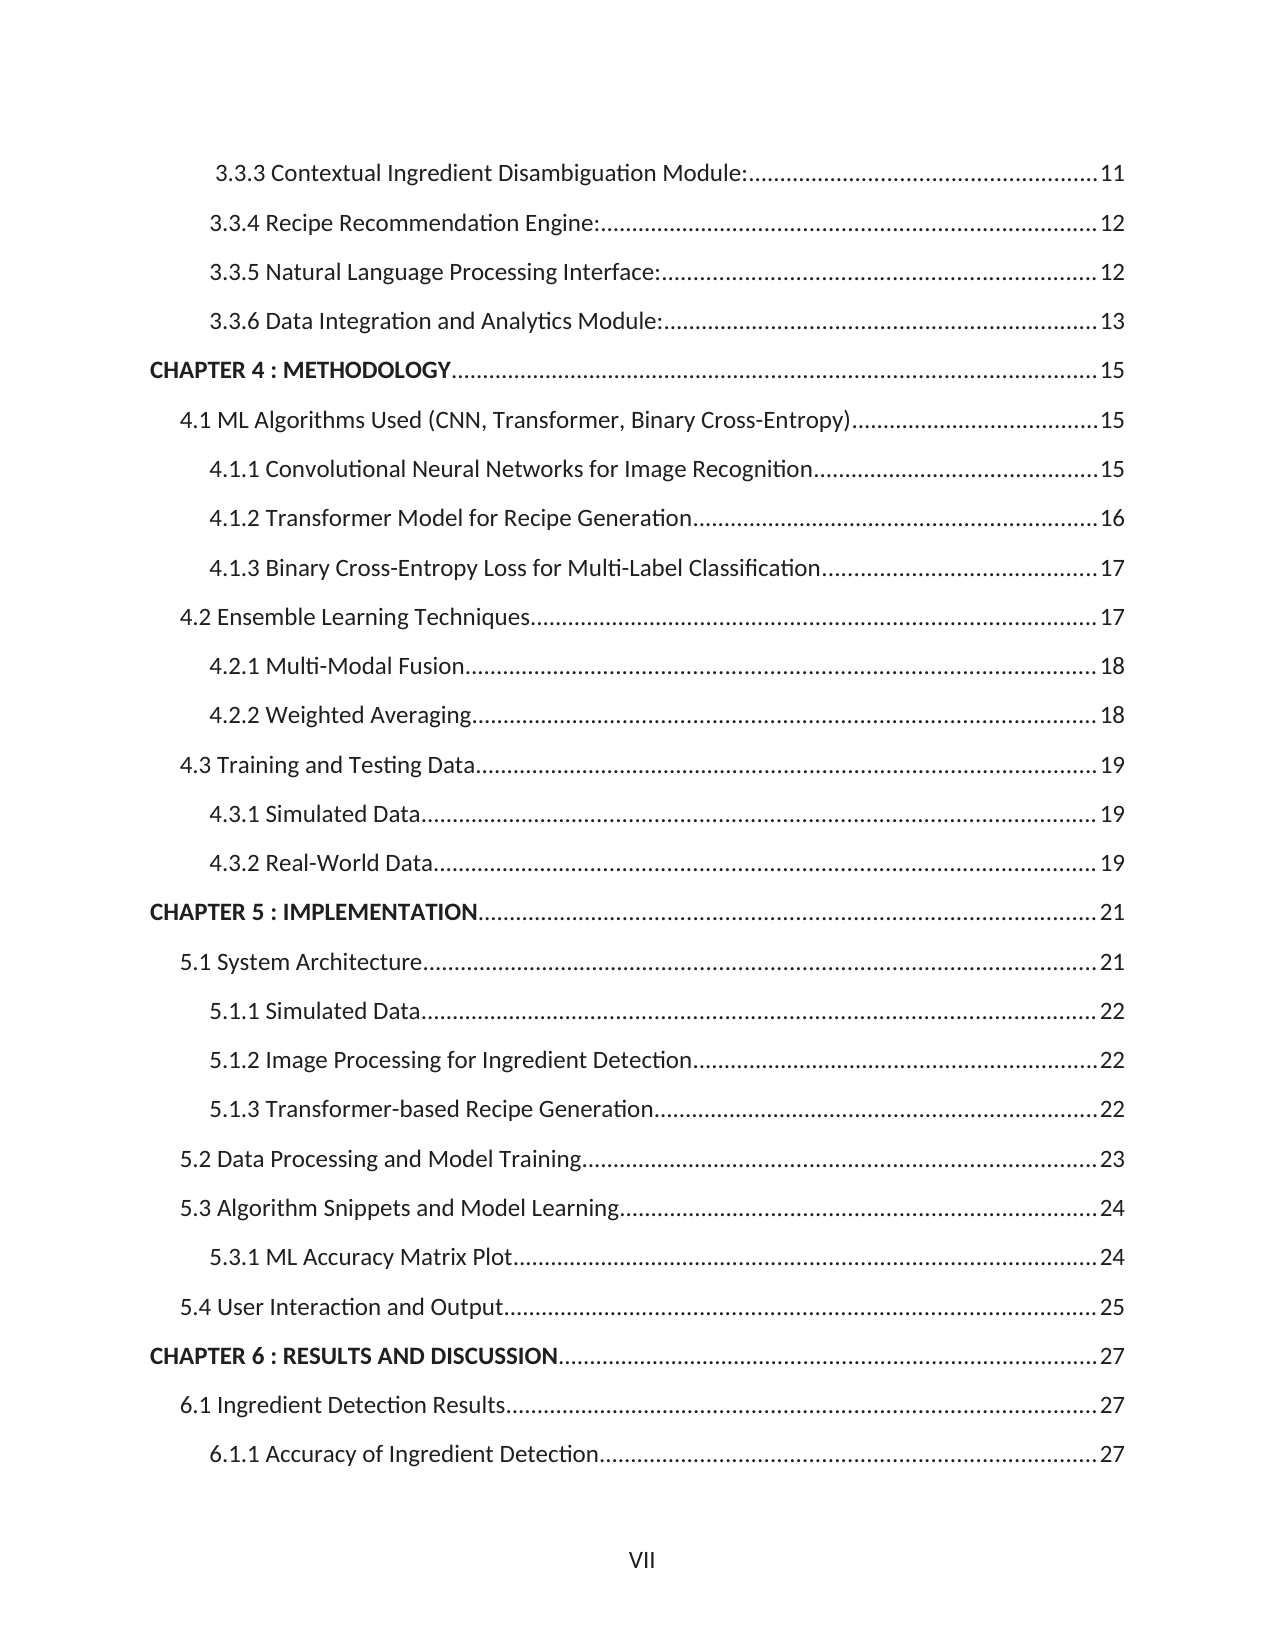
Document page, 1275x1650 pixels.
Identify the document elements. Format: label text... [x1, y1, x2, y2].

text 4.3.2 Real-World Data 19 [209, 847, 1125, 878]
text 4.2.1 Multi-Modal Fusion 18 [209, 650, 1125, 681]
text 6.1.1 Accuracy of Ingredient Detection 27 [209, 1438, 1125, 1469]
text 5.4 User Interaction and Output 25 [179, 1291, 1125, 1321]
text 5.1.1 Simulated Data 22 [209, 995, 1125, 1026]
text CHAPTER 6 : RESULTS AND DISCUSSION 27 [150, 1340, 1125, 1371]
text 4.2 Ensemble Learning Techniques 17 [179, 601, 1125, 631]
text 3.3.5 Natural Language Processing Interface: 12 [209, 256, 1125, 287]
text CHAPTER 5 : IMPLEMENTATION 21 [150, 897, 1125, 927]
text 3.3.3 Contextual Ingredient Disambiguation Module: 11 [209, 157, 1125, 188]
text 5.3 Algorithm Snippets and Model Learning 24 [179, 1192, 1125, 1223]
text 3.3.6 Data Integration and Analytics Module: 13 [209, 305, 1125, 336]
text 6.1 Ingredient Detection Results 27 [179, 1389, 1125, 1420]
text 4.1.3 Binary Cross-Entropy Loss for Multi-Label Classification 17 [209, 552, 1125, 582]
text CHAPTER 4 : METHODOLOGY 15 [150, 354, 1125, 385]
text 5.1.3 Transformer-based Recipe Generation 22 [209, 1094, 1125, 1124]
text 5.2 Data Processing and Model Training 23 [179, 1143, 1125, 1173]
text 4.3.1 Simulated Data 19 [209, 798, 1125, 828]
text 5.1.2 Image Processing for Ingredient Detection 22 [209, 1044, 1125, 1075]
text 5.3.1 ML Accuracy Matrix Plot 24 [209, 1241, 1125, 1272]
text 4.1.2 Transformer Model for Recipe Generation 16 [209, 502, 1125, 533]
text 5.1 System Architecture 21 [179, 946, 1125, 976]
text 4.1.1 Convolutional Neural Networks for Image Recognition 15 [209, 453, 1125, 484]
text 3.3.4 Recipe Recommendation Engine: 12 [209, 207, 1125, 237]
text 4.1 ML Algorithms Used (CNN, Transformer, Binary Cross-Entropy) 15 [179, 404, 1125, 434]
text 4.3 Training and Testing Data 19 [179, 749, 1125, 779]
text 4.2.2 Weighted Averaging 18 [209, 699, 1125, 730]
